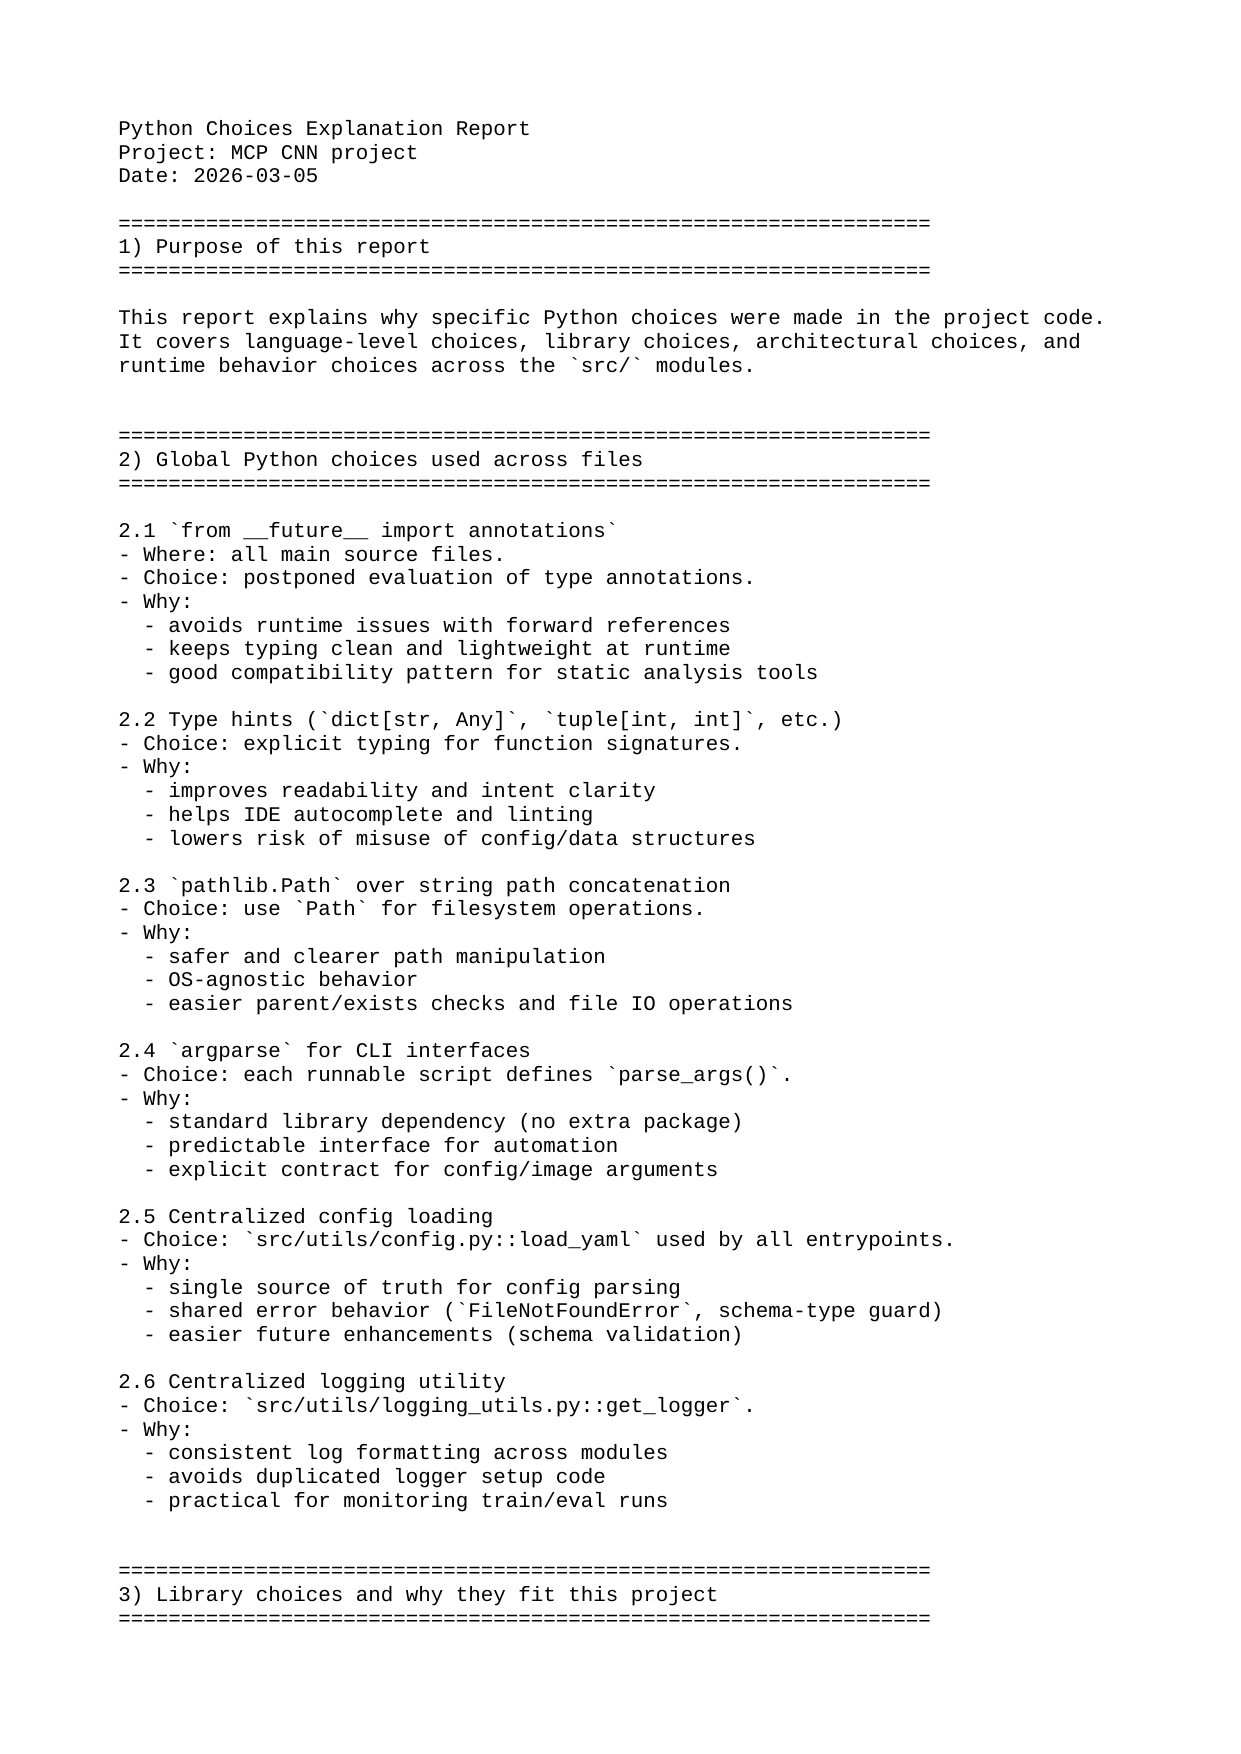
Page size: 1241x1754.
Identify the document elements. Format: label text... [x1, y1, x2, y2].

text This report explains why specific Python choices were made in the project code. [118, 307, 1122, 331]
text - Why: [118, 757, 1122, 780]
text - Choice: `src/utils/config.py::load_yaml` used by all entrypoints. [118, 1229, 1122, 1253]
text 2.1 `from __future__ import annotations` [118, 520, 1122, 544]
text 2.5 Centralized config loading [118, 1206, 1122, 1229]
text - Where: all main source files. [118, 544, 1122, 567]
text Python Choices Explanation Report [118, 118, 1122, 142]
text - Choice: postponed evaluation of type annotations. [118, 567, 1122, 591]
text - OS-agnostic behavior [118, 969, 1122, 993]
text - Why: [118, 1253, 1122, 1277]
text Date: 2026-03-05 [118, 165, 1122, 189]
text 2.6 Centralized logging utility [118, 1371, 1122, 1395]
text - lowers risk of misuse of config/data structures [118, 827, 1122, 851]
text - predictable interface for automation [118, 1135, 1122, 1158]
text 1) Purpose of this report [118, 236, 1122, 260]
text 3) Library choices and why they fit this project [118, 1584, 1122, 1608]
text - good compatibility pattern for static analysis tools [118, 662, 1122, 686]
text ================================================================= [118, 426, 1122, 449]
text 2.4 `argparse` for CLI interfaces [118, 1040, 1122, 1064]
text - avoids duplicated logger setup code [118, 1466, 1122, 1489]
text - easier future enhancements (schema validation) [118, 1324, 1122, 1348]
text - standard library dependency (no extra package) [118, 1111, 1122, 1135]
text 2.3 `pathlib.Path` over string path concatenation [118, 875, 1122, 898]
text - safer and clearer path manipulation [118, 946, 1122, 969]
text ================================================================= [118, 1561, 1122, 1584]
text - Why: [118, 591, 1122, 615]
text - shared error behavior (`FileNotFoundError`, schema-type guard) [118, 1300, 1122, 1324]
text 2.2 Type hints (`dict[str, Any]`, `tuple[int, int]`, etc.) [118, 709, 1122, 733]
text - avoids runtime issues with forward references [118, 615, 1122, 638]
text - easier parent/exists checks and file IO operations [118, 993, 1122, 1017]
text - improves readability and intent clarity [118, 780, 1122, 804]
text Project: MCP CNN project [118, 142, 1122, 165]
text - keeps typing clean and lightweight at runtime [118, 638, 1122, 662]
text - Why: [118, 1419, 1122, 1442]
text It covers language-level choices, library choices, architectural choices, and runtime behavior choices across the `src/` modules. [118, 331, 1122, 378]
text 2) Global Python choices used across files [118, 449, 1122, 473]
text - Why: [118, 922, 1122, 946]
text - Choice: use `Path` for filesystem operations. [118, 898, 1122, 922]
text - Choice: explicit typing for function signatures. [118, 733, 1122, 757]
text ================================================================= [118, 473, 1122, 496]
text - practical for monitoring train/eval runs [118, 1489, 1122, 1513]
text - explicit contract for config/image arguments [118, 1158, 1122, 1182]
text ================================================================= [118, 260, 1122, 284]
text - single source of truth for config parsing [118, 1277, 1122, 1300]
text ================================================================= [118, 213, 1122, 236]
text - Choice: each runnable script defines `parse_args()`. [118, 1064, 1122, 1088]
text - Choice: `src/utils/logging_utils.py::get_logger`. [118, 1395, 1122, 1419]
text - consistent log formatting across modules [118, 1442, 1122, 1466]
text - helps IDE autocomplete and linting [118, 804, 1122, 827]
text ================================================================= [118, 1608, 1122, 1631]
text - Why: [118, 1088, 1122, 1111]
